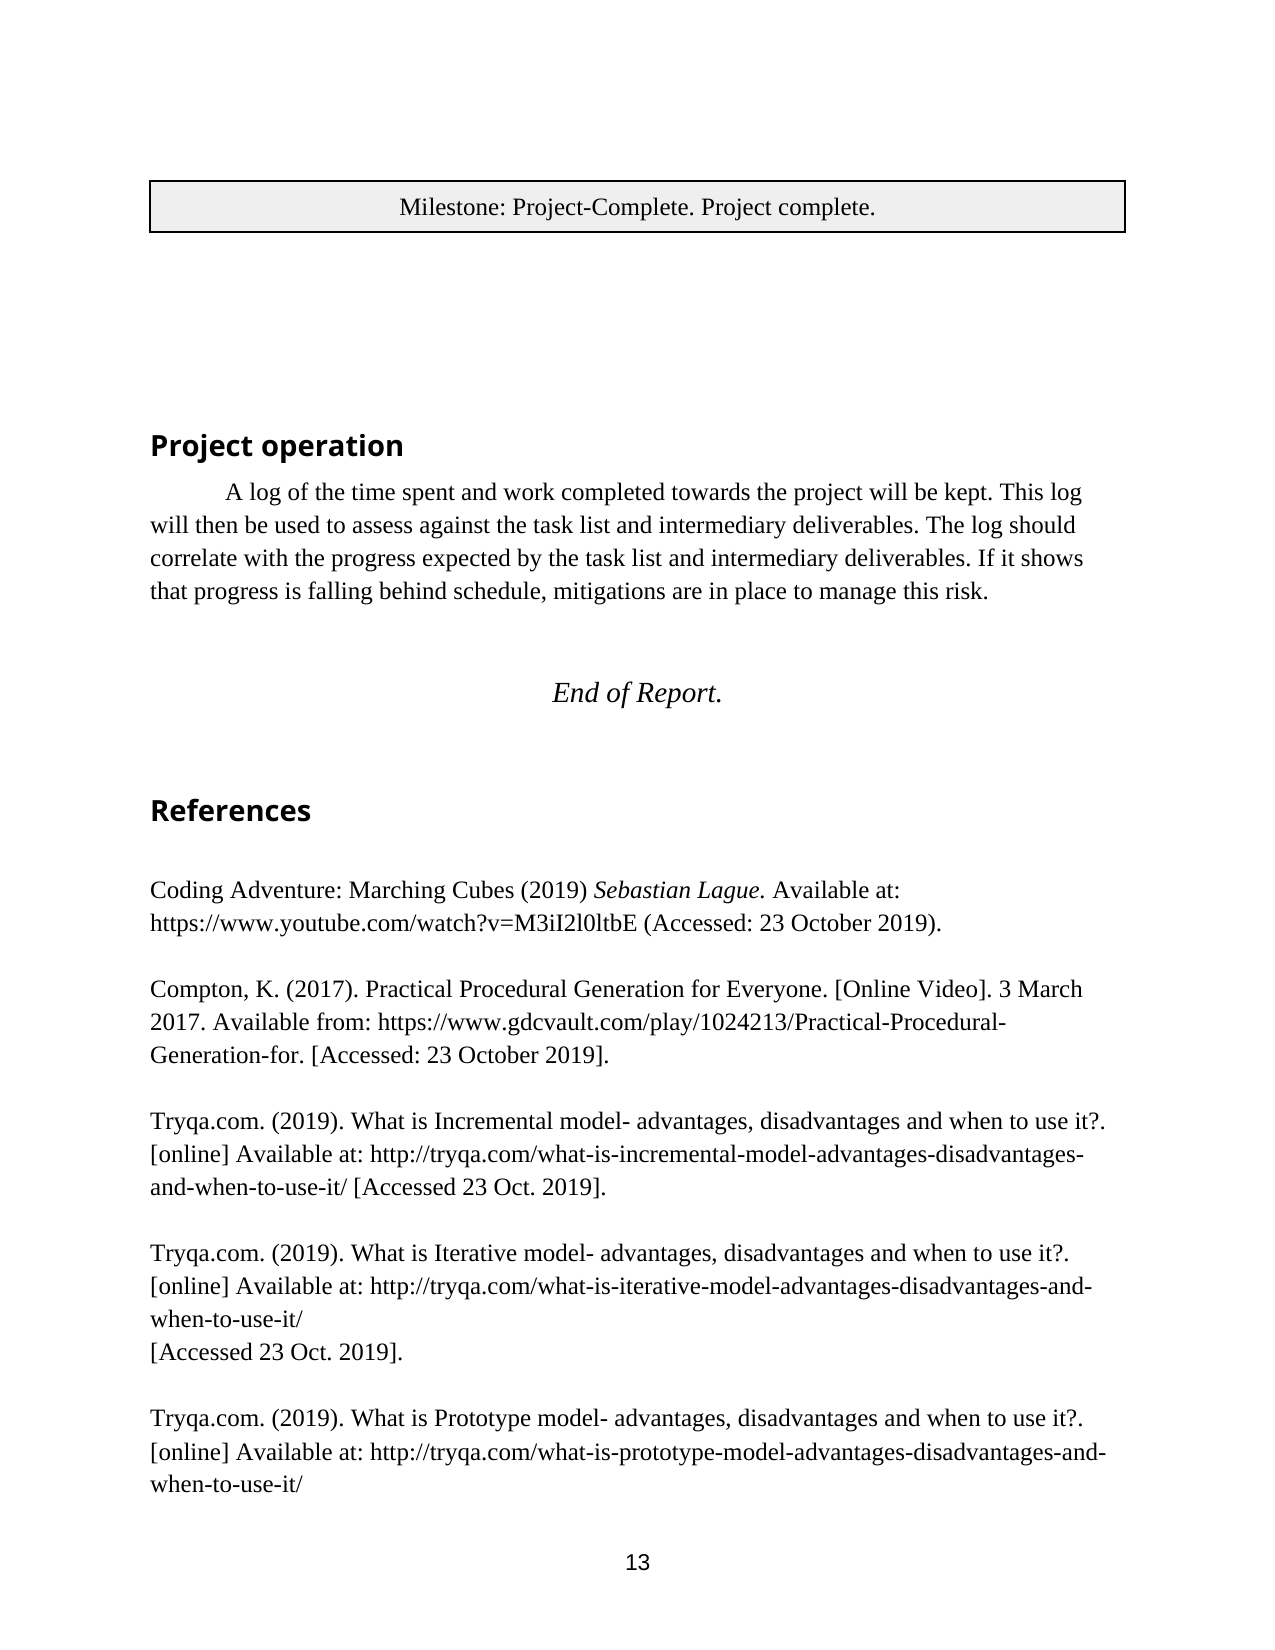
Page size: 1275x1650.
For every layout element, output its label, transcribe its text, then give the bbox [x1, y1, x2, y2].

text [Accessed 23 Oct. 2019]. [150, 1337, 1125, 1366]
subtitle References [150, 790, 1125, 830]
text Tryqa.com. (2019). What is Iterative model- advantages, disadvantages and when to use it?. [online] Available at: http://tryqa.com/what-is-iterative-model-advantages-disadvantages-and-when-to-use-it/ [150, 1238, 1125, 1333]
text End of Report. [150, 675, 1125, 709]
text A log of the time spent and work completed towards the project will be kept. This log will then be used to assess against the task list and intermediary deliverables. The log should correlate with the progress expected by the task list and intermediary deliverables. If it shows that progress is falling behind schedule, mitigations are in place to manage this risk. [150, 477, 1125, 605]
text Compton, K. (2017). Practical Procedural Generation for Everyone. [Online Video]. 3 March 2017. Available from: https://www.gdcvault.com/play/1024213/Practical-Procedural-Generation-for. [Accessed: 23 October 2019]. [150, 974, 1125, 1069]
table_cell Milestone: Project-Complete. Project complete. [151, 182, 1124, 231]
subtitle Project operation [150, 425, 1125, 465]
text Coding Adventure: Marching Cubes (2019) Sebastian Lague. Available at: https://www.youtube.com/watch?v=M3iI2l0ltbE (Accessed: 23 October 2019). [150, 875, 1125, 937]
text Tryqa.com. (2019). What is Incremental model- advantages, disadvantages and when to use it?. [online] Available at: http://tryqa.com/what-is-incremental-model-advantages-disadvantages-and-when-to-use-it/ [Accessed 23 Oct. 2019]. [150, 1106, 1125, 1201]
text Tryqa.com. (2019). What is Prototype model- advantages, disadvantages and when to use it?. [online] Available at: http://tryqa.com/what-is-prototype-model-advantages-disadvantages-and-when-to-use-it/ [150, 1403, 1125, 1498]
